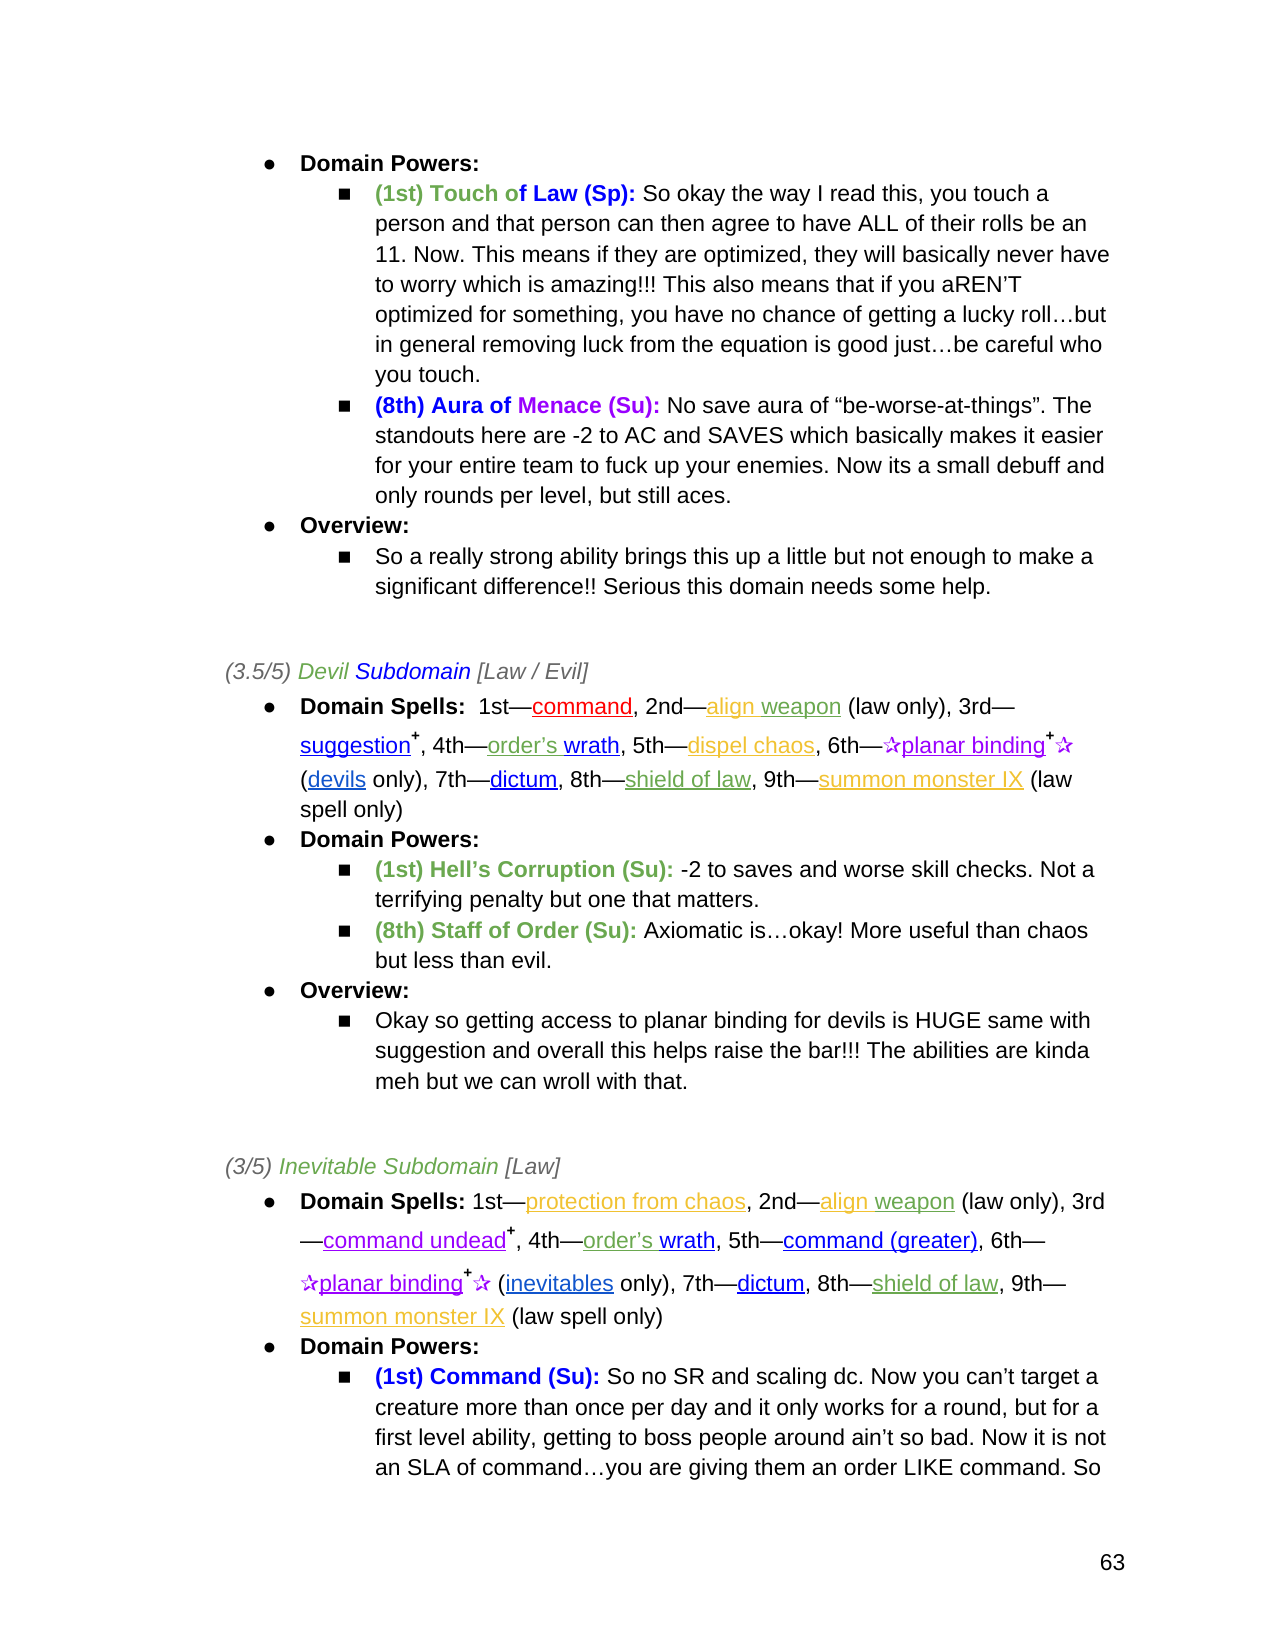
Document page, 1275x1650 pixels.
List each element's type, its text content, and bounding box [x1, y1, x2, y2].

list (1st) Hell’s Corruption (Su): -2 to saves and worse skill checks. Not a terrifying penalty but one that matters. [337, 856, 1125, 913]
list Overview: [262, 512, 1125, 539]
subtitle (3.5/5) Devil Subdomain [Law / Evil] [225, 658, 1125, 685]
list So a really strong ability brings this up a little but not enough to make a significant difference!! Serious this domain needs some help. [337, 543, 1125, 599]
list Domain Powers: [262, 826, 1125, 852]
list Domain Spells: 1st—protection from chaos, 2nd—align weapon (law only), 3rd—command undead+, 4th—order’s wrath, 5th—command (greater), 6th—✰planar binding+✰ (inevitables only), 7th—dictum, 8th—shield of law, 9th—summon monster IX (law spell only) [262, 1188, 1125, 1329]
list (1st) Touch of Law (Sp): So okay the way I read this, you touch a person and that person can then agree to have ALL of their rolls be an 11. Now. This means if they are optimized, they will basically never have to worry which is amazing!!! This also means that if you aREN’T optimized for something, you have no chance of getting a lucky roll…but in general removing luck from the equation is good just…be careful who you touch. [337, 180, 1125, 388]
list Domain Powers: [262, 1333, 1125, 1359]
list Okay so getting access to planar binding for devils is HUGE same with suggestion and overall this helps raise the bar!!! The abilities are kinda meh but we can wroll with that. [337, 1007, 1125, 1094]
list (8th) Aura of Menace (Su): No save aura of “be-worse-at-things”. The standouts here are -2 to AC and SAVES which basically makes it easier for your entire team to fuck up your enemies. Now its a small debuff and only rounds per level, but still aces. [337, 392, 1125, 509]
list (8th) Staff of Order (Su): Axiomatic is…okay! More useful than chaos but less than evil. [337, 917, 1125, 973]
subtitle (3/5) Inevitable Subdomain [Law] [225, 1153, 1125, 1179]
list Domain Powers: [262, 150, 1125, 176]
list (1st) Command (Su): So no SR and scaling dc. Now you can’t target a creature more than once per day and it only works for a round, but for a first level ability, getting to boss people around ain’t so bad. Now it is not an SLA of command…you are giving them an order LIKE command. So [337, 1363, 1125, 1480]
list Overview: [262, 977, 1125, 1003]
list Domain Spells: 1st—command, 2nd—align weapon (law only), 3rd—suggestion+, 4th—order’s wrath, 5th—dispel chaos, 6th—✰planar binding+✰ (devils only), 7th—dictum, 8th—shield of law, 9th—summon monster IX (law spell only) [262, 693, 1125, 822]
